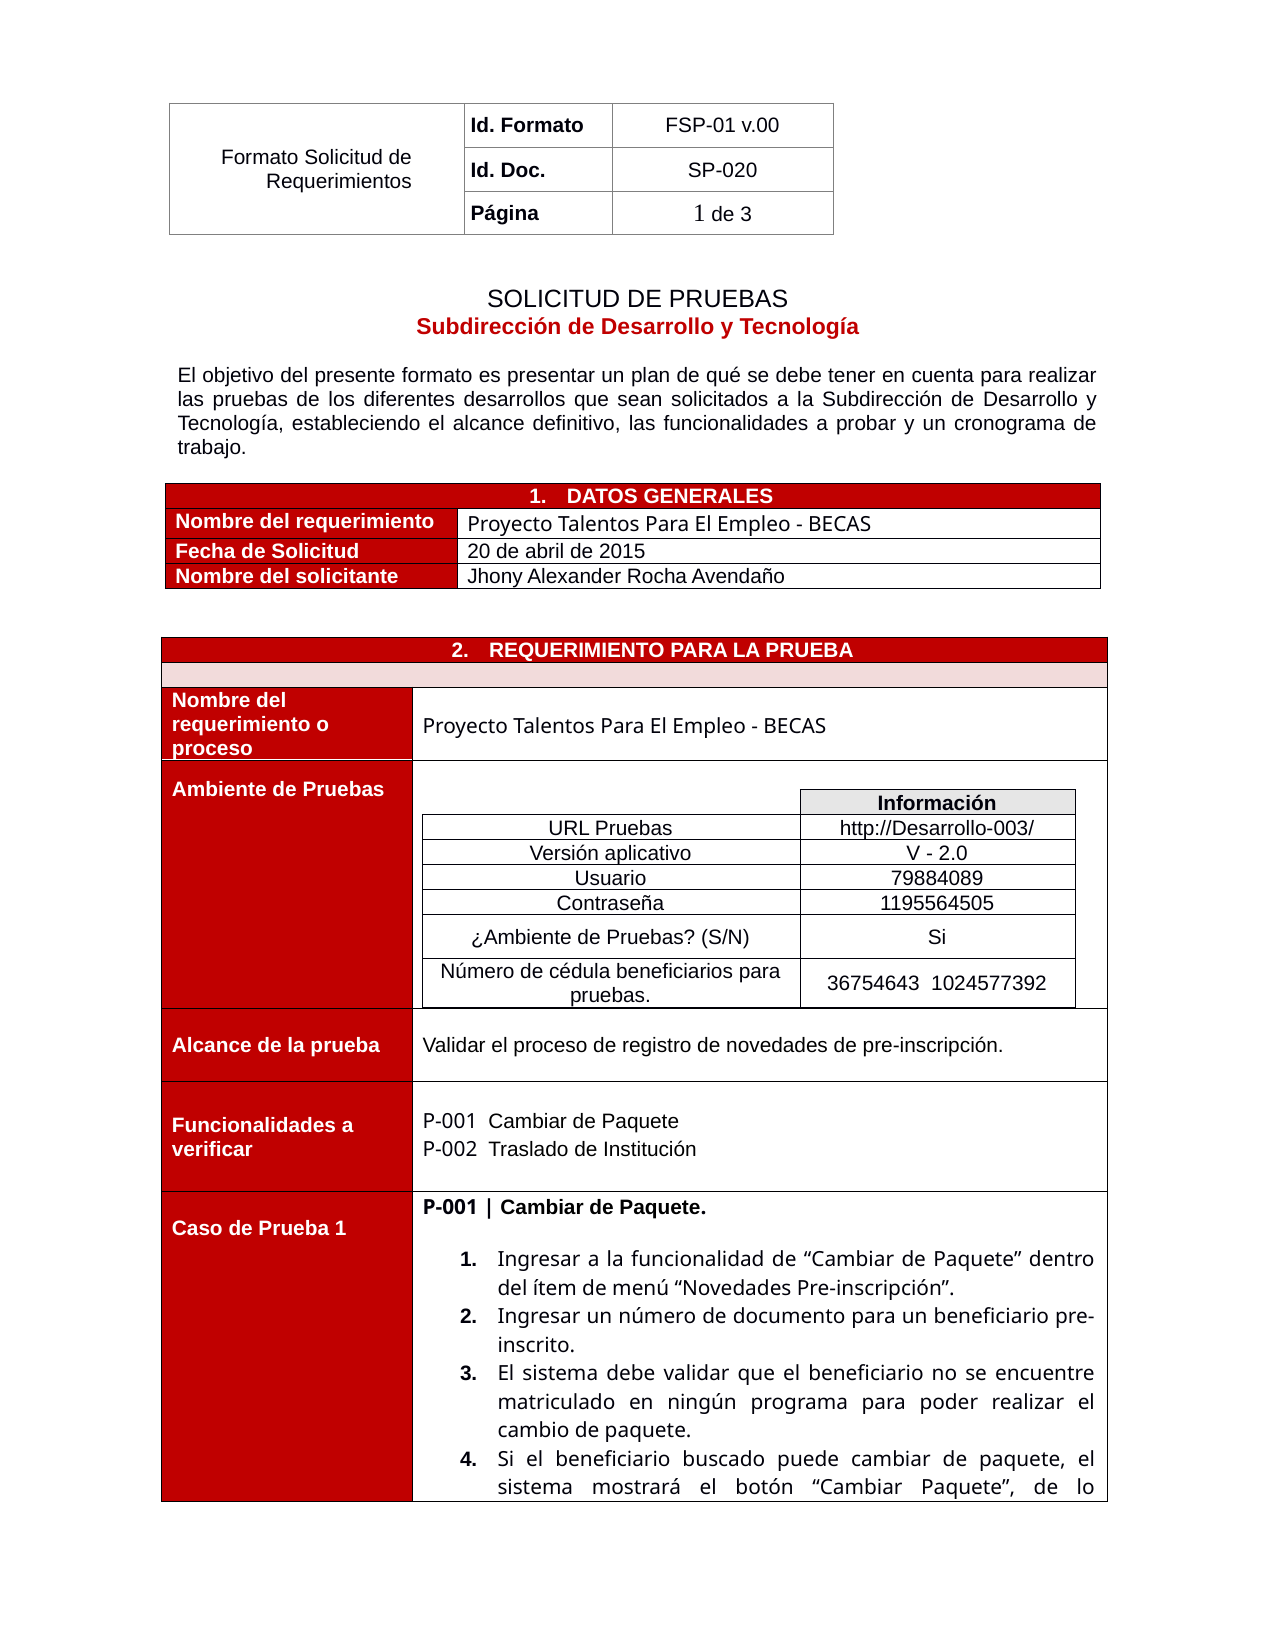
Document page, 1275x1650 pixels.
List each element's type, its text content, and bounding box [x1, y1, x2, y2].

table_header [422, 789, 800, 814]
table_header REQUERIMIENTO PARA LA PRUEBA [162, 638, 1107, 662]
table_cell 20 de abril de 2015 [458, 539, 1100, 563]
table_cell P-001 | Cambiar de Paquete. Ingresar a la funcionalidad de “Cambiar de Paquete” dentro del ítem de menú “Novedades Pre-inscripción”. Ingresar un número de documento para un beneficiario pre-inscrito. El sistema debe validar que el beneficiario no se encuentre matriculado en ningún programa para poder realizar el cambio de paquete. Si el beneficiario buscado puede cambiar de paquete, el sistema mostrará el botón “Cambiar Paquete”, de lo [413, 1192, 1107, 1501]
table_cell [162, 663, 1107, 687]
table_cell Proyecto Talentos Para El Empleo - BECAS [413, 688, 1107, 759]
table_cell P-001 Cambiar de Paquete P-002 Traslado de Institución [413, 1082, 1107, 1191]
table_header DATOS GENERALES [166, 484, 1100, 508]
table_cell 79884089 [801, 865, 1075, 889]
text Subdirección de Desarrollo y Tecnología [177, 313, 1098, 339]
table_header Información [801, 790, 1075, 814]
table_cell 1195564505 [801, 890, 1075, 914]
table_cell Número de cédula beneficiarios para pruebas. [423, 959, 800, 1007]
table_cell Usuario [423, 865, 800, 889]
table_cell Versión aplicativo [423, 840, 800, 864]
table_cell Contraseña [423, 890, 800, 914]
table_cell Caso de Prueba 1 [162, 1192, 412, 1501]
table_cell Funcionalidades a verificar [162, 1082, 412, 1191]
table_cell Ambiente de Pruebas [162, 761, 412, 1008]
table_cell URL Pruebas [423, 815, 800, 839]
table_cell Proyecto Talentos Para El Empleo - BECAS [458, 509, 1100, 538]
table_cell Nombre del requerimiento [166, 509, 457, 538]
table_cell [413, 761, 1107, 1008]
table_cell Nombre del requerimiento o proceso [162, 688, 412, 759]
table_cell Jhony Alexander Rocha Avendaño [458, 564, 1100, 588]
table_cell http://Desarrollo-003/ [801, 815, 1075, 839]
table_cell Si [801, 915, 1075, 958]
table_cell Validar el proceso de registro de novedades de pre-inscripción. [413, 1009, 1107, 1081]
subtitle SOLICITUD DE PRUEBAS [177, 284, 1098, 313]
table_cell ¿Ambiente de Pruebas? (S/N) [423, 915, 800, 958]
text El objetivo del presente formato es presentar un plan de qué se debe tener en cuenta para realizar las pruebas de los diferentes desarrollos que sean solicitados a la Subdirección de Desarrollo y Tecnología, estableciendo el alcance definitivo, las funcionalidades a probar y un cronograma de trabajo. [177, 363, 1098, 459]
table_cell Alcance de la prueba [162, 1009, 412, 1081]
table_cell V - 2.0 [801, 840, 1075, 864]
table_cell Fecha de Solicitud [166, 539, 457, 563]
table_cell Nombre del solicitante [166, 564, 457, 588]
table_cell 36754643 1024577392 [801, 959, 1075, 1007]
